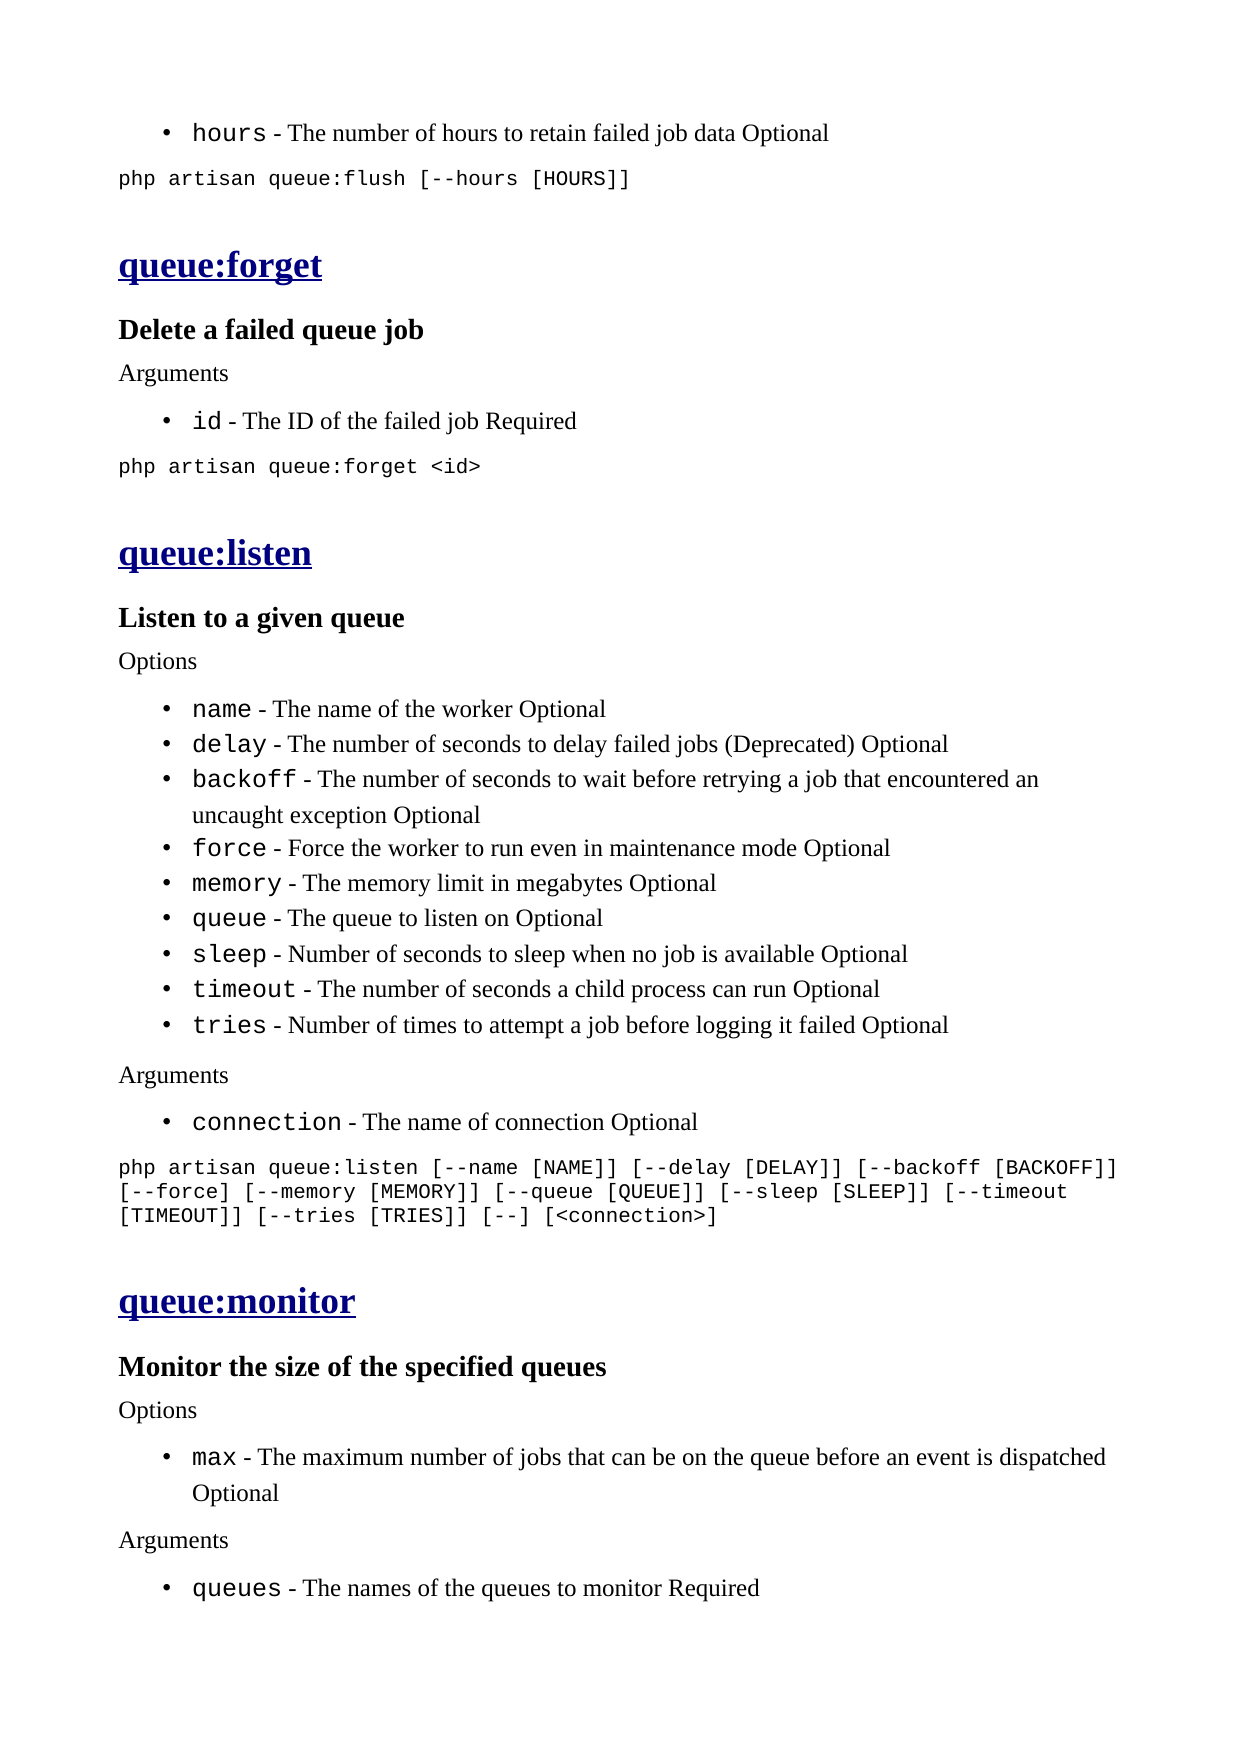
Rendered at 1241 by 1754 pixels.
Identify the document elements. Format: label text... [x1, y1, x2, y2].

subtitle queue:monitor [118, 1279, 1122, 1322]
text Options [118, 646, 1122, 675]
subtitle Delete a failed queue job [118, 312, 1122, 346]
subtitle queue:listen [118, 530, 1122, 573]
text php artisan queue:flush [--hours [HOURS]] [118, 168, 1122, 192]
text php artisan queue:listen [--name [NAME]] [--delay [DELAY]] [--backoff [BACKOFF]] [--force] [--memory [MEMORY]] [--queue [QUEUE]] [--sleep [SLEEP]] [--timeout [TIMEOUT]] [--tries [TRIES]] [--] [<connection>] [118, 1157, 1122, 1228]
list force - Force the worker to run even in maintenance mode Optional [162, 833, 1122, 863]
list name - The name of the worker Optional [162, 694, 1122, 724]
text Arguments [118, 358, 1122, 387]
list timeout - The number of seconds a child process can run Optional [162, 974, 1122, 1005]
list delay - The number of seconds to delay failed jobs (Deprecated) Optional [162, 729, 1122, 760]
subtitle queue:forget [118, 242, 1122, 285]
list id - The ID of the failed job Required [162, 406, 1122, 437]
list max - The maximum number of jobs that can be on the queue before an event is dispatched Optional [162, 1442, 1122, 1506]
subtitle Listen to a given queue [118, 600, 1122, 634]
list queues - The names of the queues to monitor Required [162, 1573, 1122, 1604]
list connection - The name of connection Optional [162, 1107, 1122, 1138]
text Arguments [118, 1525, 1122, 1554]
text php artisan queue:forget <id> [118, 456, 1122, 479]
list memory - The memory limit in megabytes Optional [162, 868, 1122, 899]
list hours - The number of hours to retain failed job data Optional [162, 118, 1122, 149]
text Options [118, 1395, 1122, 1424]
list backoff - The number of seconds to wait before retrying a job that encountered an uncaught exception Optional [162, 764, 1122, 828]
text Arguments [118, 1060, 1122, 1088]
list sleep - Number of seconds to sleep when no job is available Optional [162, 939, 1122, 970]
list tries - Number of times to attempt a job before logging it failed Optional [162, 1010, 1122, 1041]
list queue - The queue to listen on Optional [162, 903, 1122, 934]
subtitle Monitor the size of the specified queues [118, 1349, 1122, 1382]
